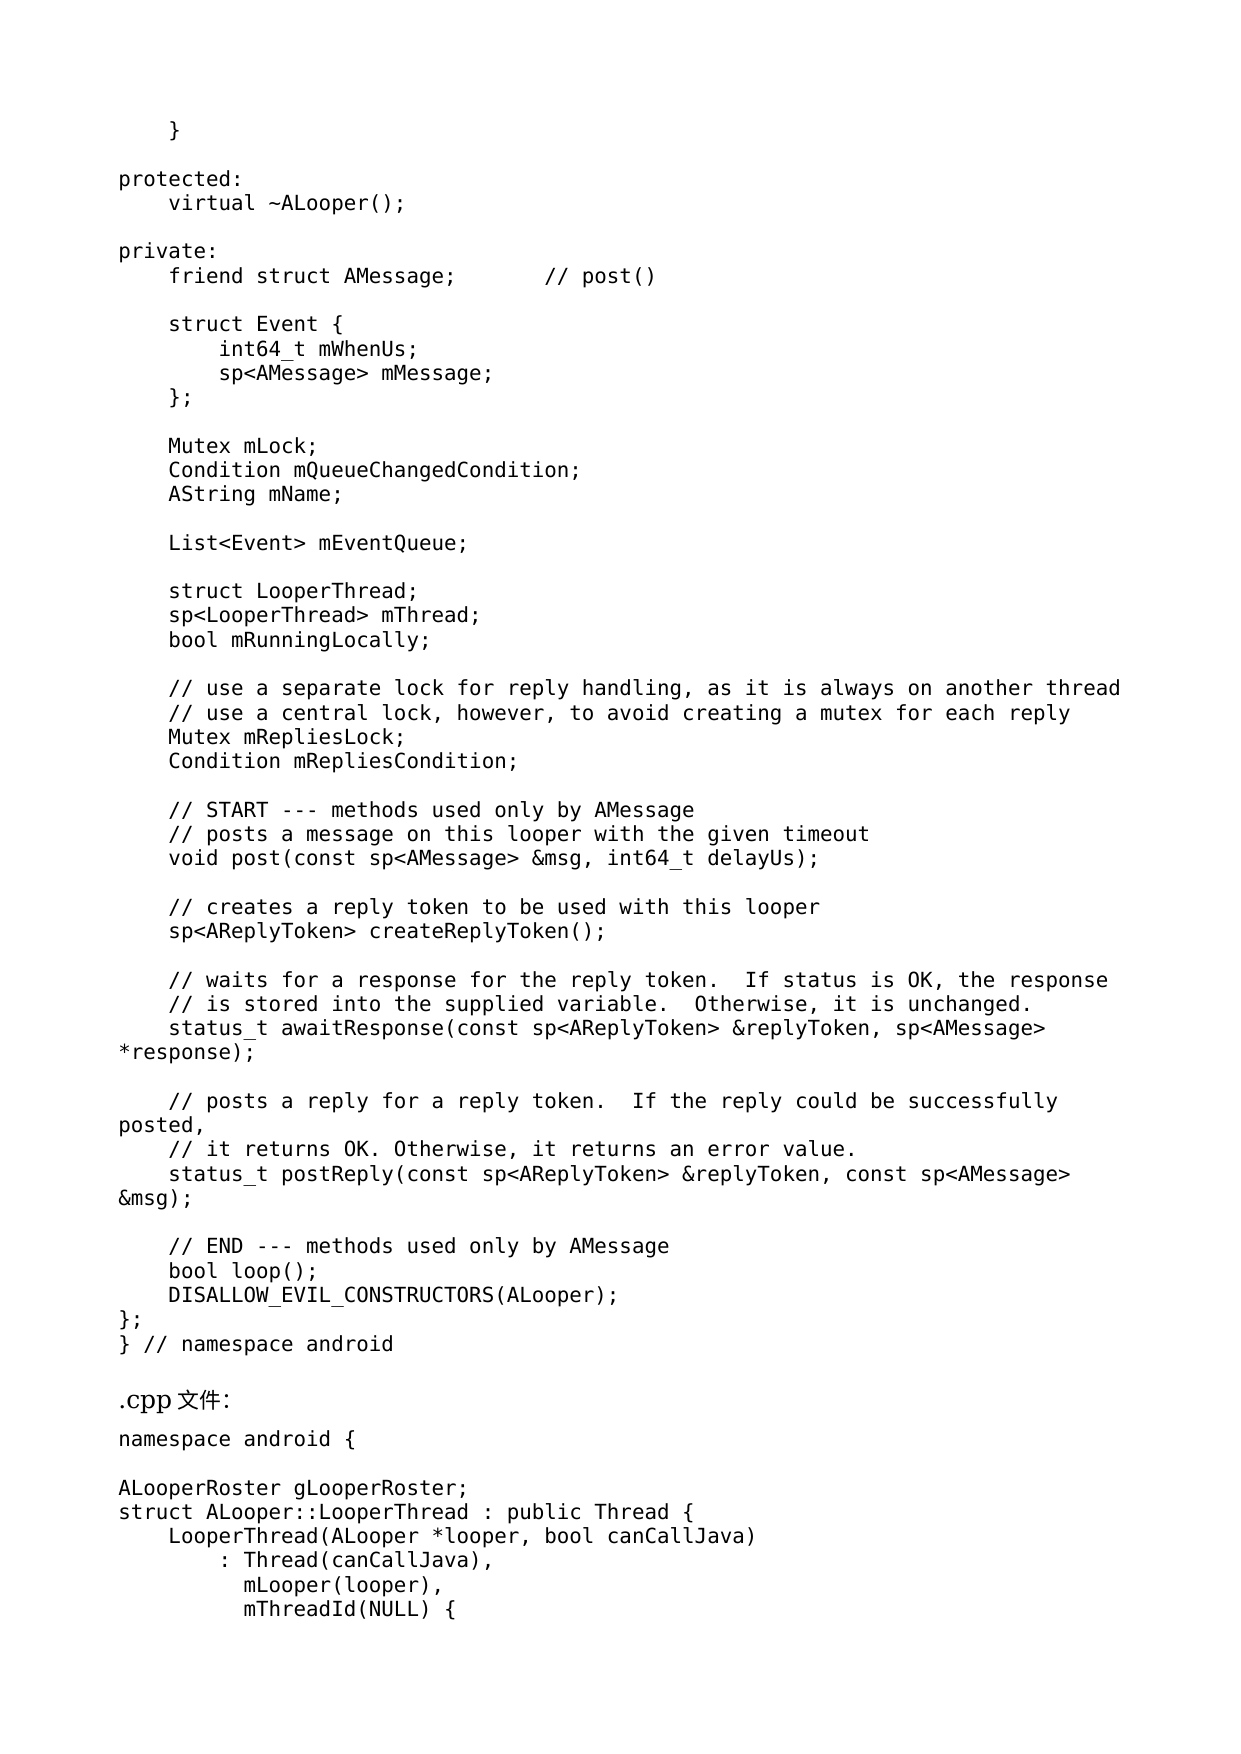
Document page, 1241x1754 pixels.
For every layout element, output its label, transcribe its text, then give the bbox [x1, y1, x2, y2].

text int64_t mWhenUs; [118, 337, 1122, 361]
text sp<AMessage> mMessage; [118, 361, 1122, 385]
text mLooper(looper), [118, 1573, 1122, 1597]
text // posts a reply for a reply token. If the reply could be successfully posted, [118, 1089, 1122, 1137]
text }; [118, 385, 1122, 409]
text // use a central lock, however, to avoid creating a mutex for each reply [118, 701, 1122, 725]
text // waits for a response for the reply token. If status is OK, the response [118, 968, 1122, 992]
text DISALLOW_EVIL_CONSTRUCTORS(ALooper); [118, 1283, 1122, 1307]
text ALooperRoster gLooperRoster; [118, 1476, 1122, 1500]
text // is stored into the supplied variable. Otherwise, it is unchanged. [118, 992, 1122, 1016]
text friend struct AMessage; // post() [118, 264, 1122, 288]
text AString mName; [118, 482, 1122, 506]
text // creates a reply token to be used with this looper [118, 895, 1122, 919]
text status_t postReply(const sp<AReplyToken> &replyToken, const sp<AMessage> &msg); [118, 1162, 1122, 1210]
text private: [118, 239, 1122, 264]
text // posts a message on this looper with the given timeout [118, 822, 1122, 846]
text Mutex mLock; [118, 434, 1122, 458]
text } [118, 118, 1122, 142]
text struct ALooper::LooperThread : public Thread { [118, 1500, 1122, 1524]
text Condition mQueueChangedCondition; [118, 458, 1122, 482]
text Condition mRepliesCondition; [118, 749, 1122, 773]
text .cpp文件： [118, 1385, 1122, 1414]
text // START --- methods used only by AMessage [118, 798, 1122, 822]
text virtual ~ALooper(); [118, 191, 1122, 215]
text bool mRunningLocally; [118, 628, 1122, 652]
text struct LooperThread; [118, 579, 1122, 603]
text struct Event { [118, 312, 1122, 337]
text void post(const sp<AMessage> &msg, int64_t delayUs); [118, 846, 1122, 871]
text sp<LooperThread> mThread; [118, 603, 1122, 628]
text protected: [118, 167, 1122, 191]
text bool loop(); [118, 1259, 1122, 1283]
text List<Event> mEventQueue; [118, 531, 1122, 555]
text // use a separate lock for reply handling, as it is always on another thread [118, 676, 1122, 701]
text // it returns OK. Otherwise, it returns an error value. [118, 1137, 1122, 1162]
text LooperThread(ALooper *looper, bool canCallJava) [118, 1524, 1122, 1548]
text namespace android { [118, 1427, 1122, 1451]
text : Thread(canCallJava), [118, 1548, 1122, 1573]
text mThreadId(NULL) { [118, 1597, 1122, 1621]
text status_t awaitResponse(const sp<AReplyToken> &replyToken, sp<AMessage> *response); [118, 1016, 1122, 1065]
text Mutex mRepliesLock; [118, 725, 1122, 749]
text // END --- methods used only by AMessage [118, 1234, 1122, 1259]
text }; [118, 1307, 1122, 1332]
text sp<AReplyToken> createReplyToken(); [118, 919, 1122, 943]
text } // namespace android [118, 1332, 1122, 1356]
